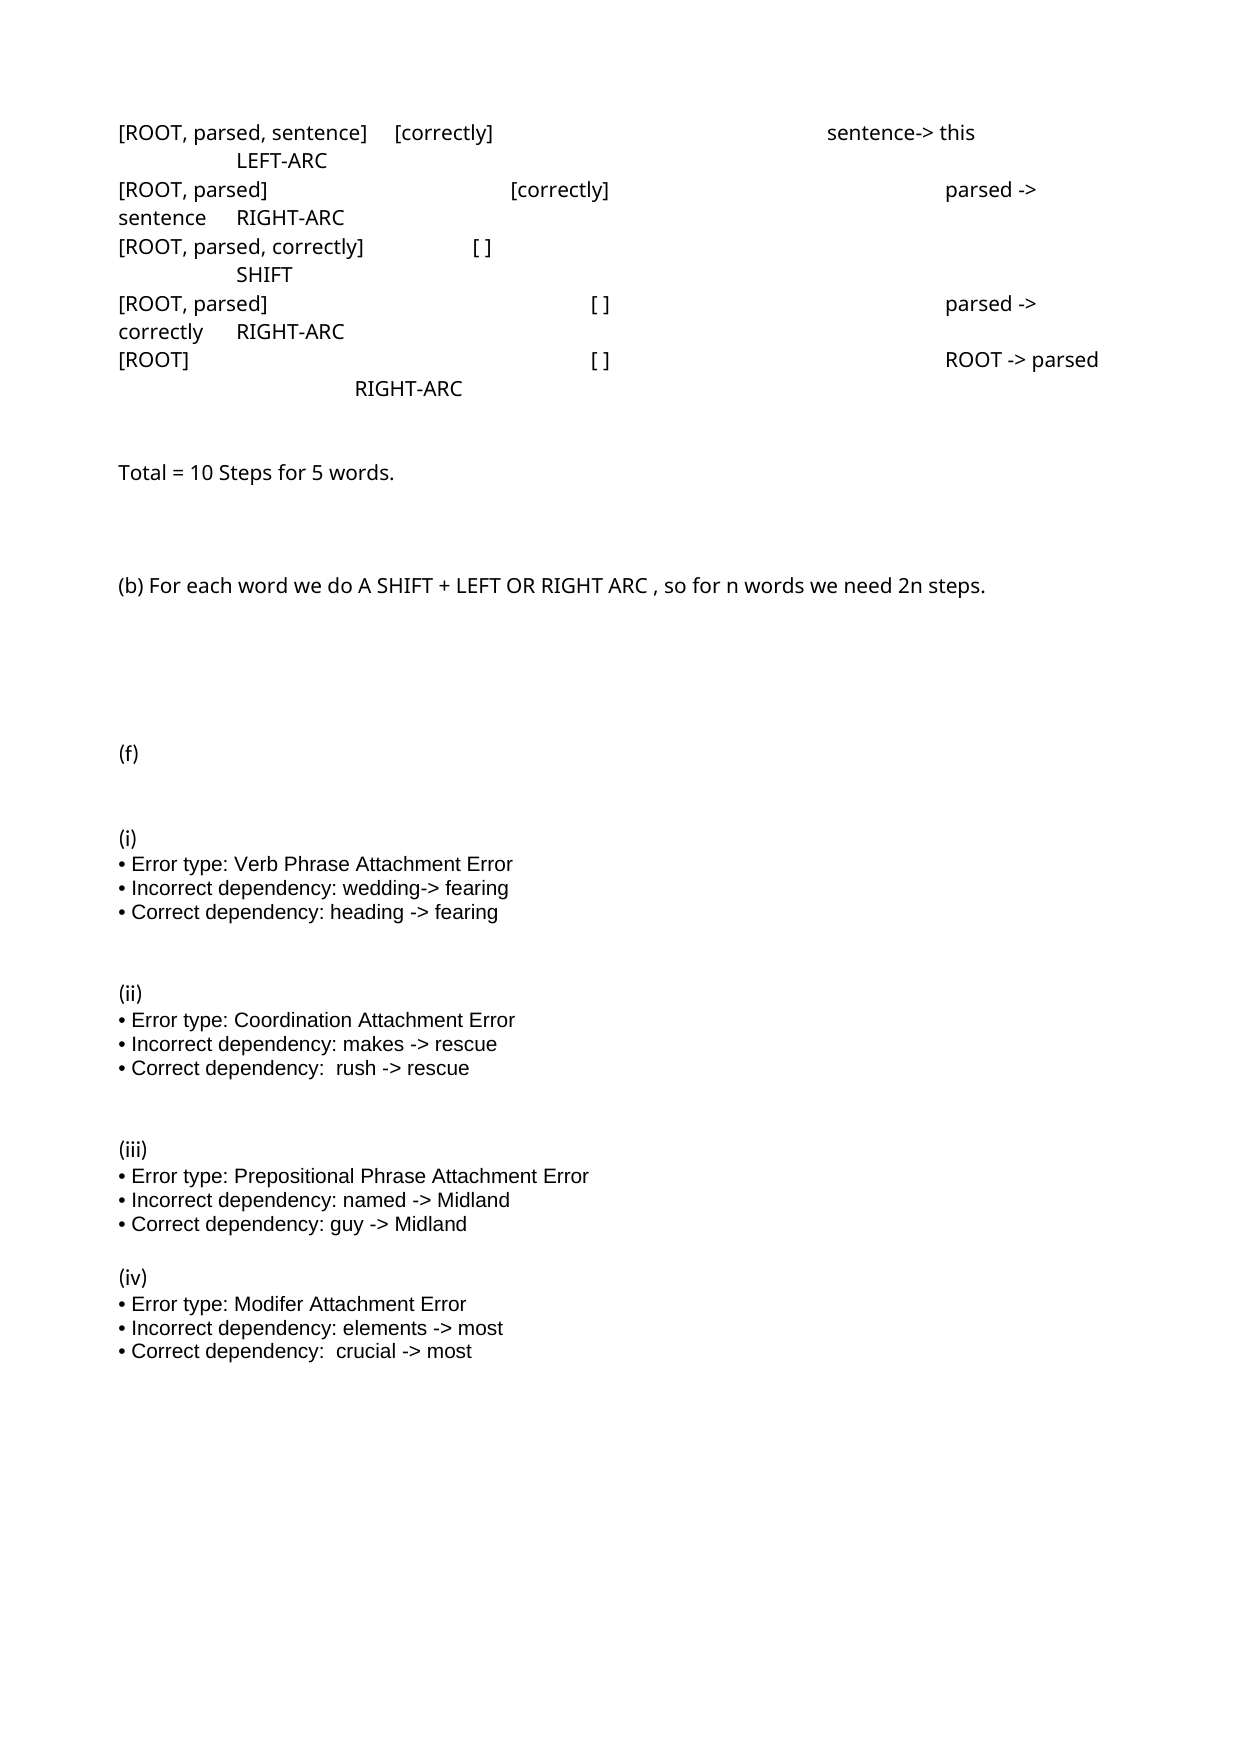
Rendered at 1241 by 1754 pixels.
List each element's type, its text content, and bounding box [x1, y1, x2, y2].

text Total = 10 Steps for 5 words. [118, 458, 1122, 487]
text • Incorrect dependency: named -> Midland [118, 1187, 1122, 1211]
text • Incorrect dependency: elements -> most [118, 1315, 1122, 1339]
text [ROOT] [ ] ROOT -> parsed RIGHT-ARC [118, 346, 1122, 402]
text [ROOT, parsed] [ ] parsed -> correctly RIGHT-ARC [118, 289, 1122, 346]
text • Correct dependency: heading -> fearing [118, 899, 1122, 923]
text • Error type: Modifer Attachment Error [118, 1291, 1122, 1315]
text [ROOT, parsed] [correctly] parsed -> sentence RIGHT-ARC [118, 175, 1122, 232]
text (ii) [118, 979, 1122, 1008]
text (i) [118, 824, 1122, 852]
text [ROOT, parsed, sentence] [correctly] sentence-> this LEFT-ARC [118, 118, 1122, 175]
text (iv) [118, 1263, 1122, 1291]
text • Error type: Coordination Attachment Error [118, 1008, 1122, 1032]
text • Error type: Prepositional Phrase Attachment Error [118, 1163, 1122, 1187]
text • Incorrect dependency: wedding-> fearing [118, 876, 1122, 899]
text • Correct dependency: rush -> rescue [118, 1056, 1122, 1079]
text • Correct dependency: guy -> Midland [118, 1211, 1122, 1235]
text • Correct dependency: crucial -> most [118, 1339, 1122, 1363]
text [ROOT, parsed, correctly] [ ] SHIFT [118, 232, 1122, 289]
text • Error type: Verb Phrase Attachment Error [118, 852, 1122, 876]
text (f) [118, 739, 1122, 768]
text (iii) [118, 1136, 1122, 1163]
text (b) For each word we do A SHIFT + LEFT OR RIGHT ARC , so for n words we need 2n steps. [118, 571, 1122, 599]
text • Incorrect dependency: makes -> rescue [118, 1032, 1122, 1056]
